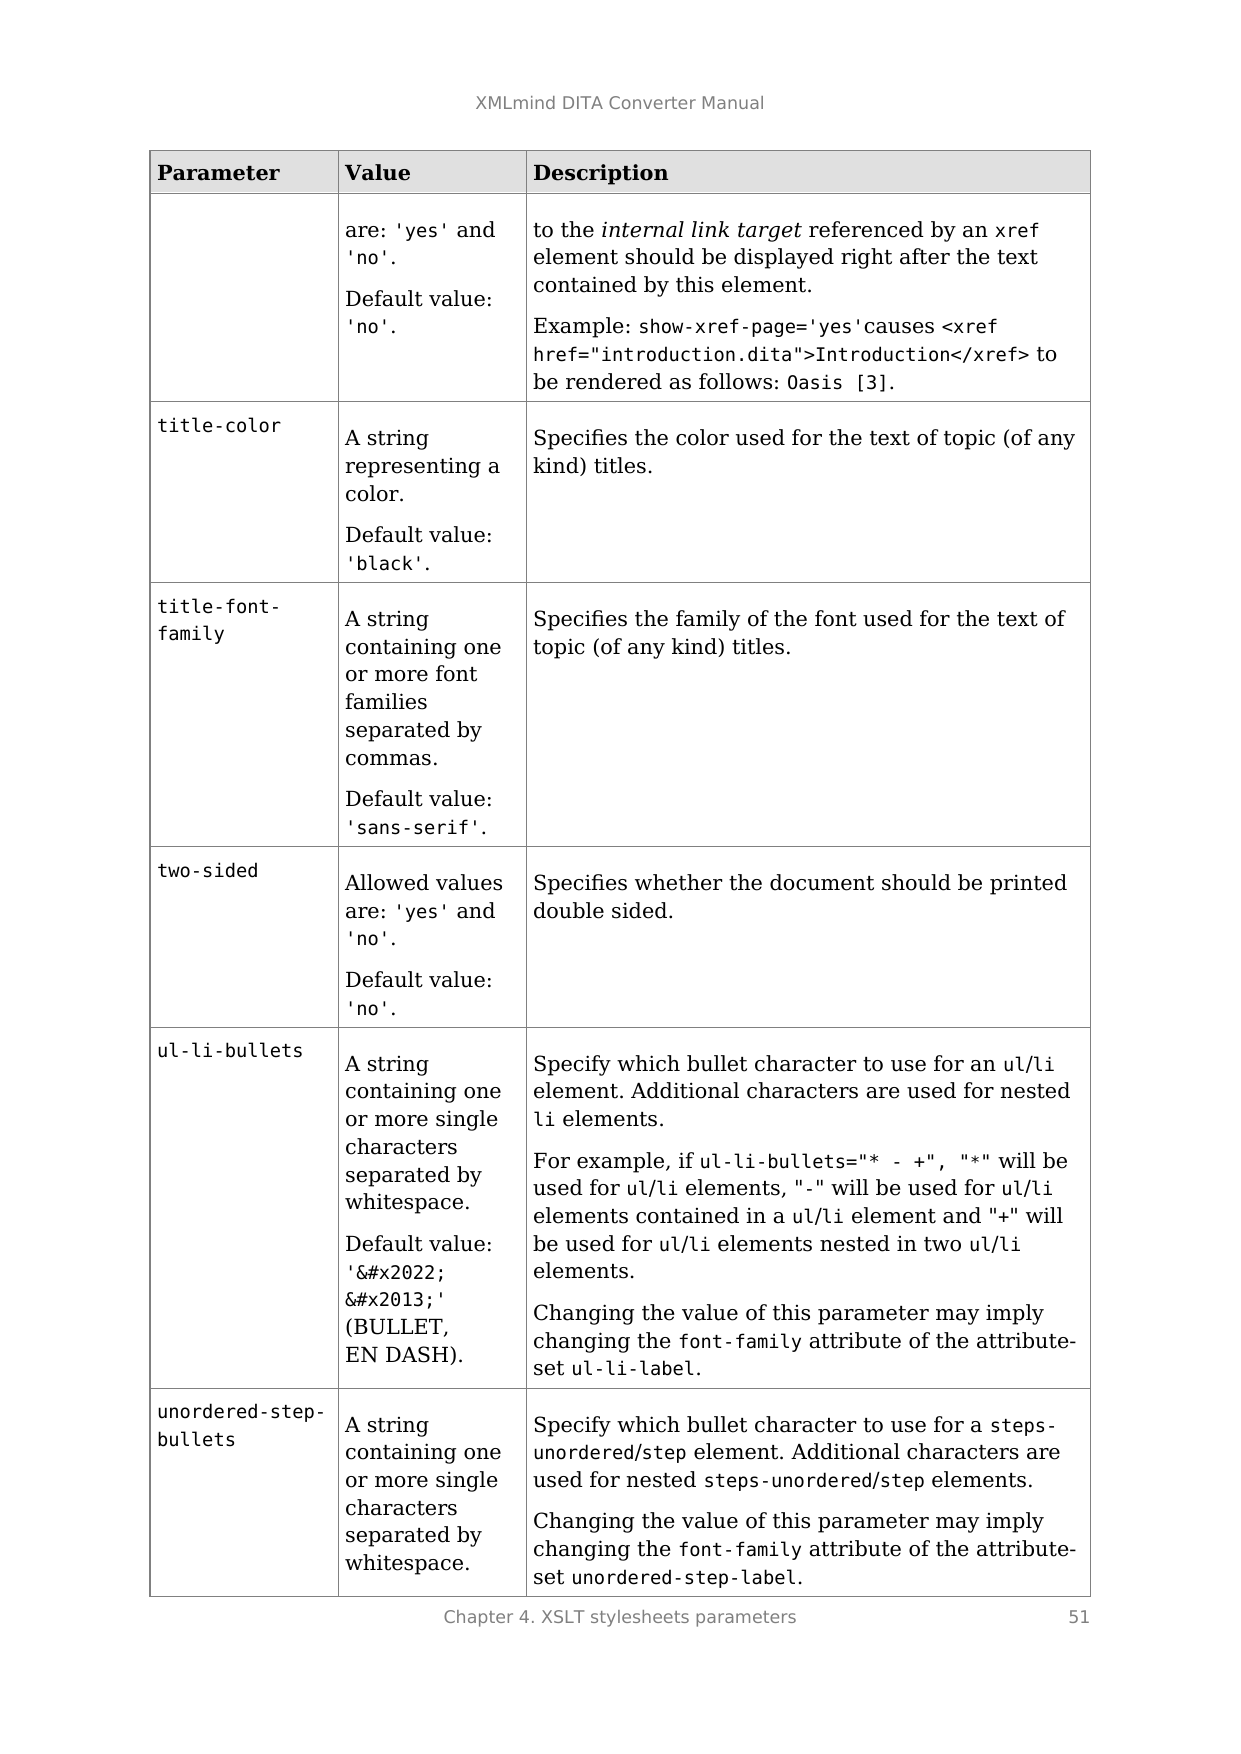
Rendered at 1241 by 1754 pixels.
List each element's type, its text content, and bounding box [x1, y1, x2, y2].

table_header Parameter [151, 151, 338, 192]
table_cell to the internal link target referenced by an xref element should be displayed right after the text contained by this element. Example: show-xref-page='yes'causes <xref href="introduction.dita">Introduction</xref> to be rendered as follows: Oasis [3]. [527, 194, 1090, 401]
table_cell Specify which bullet character to use for an ul/li element. Additional characters are used for nested li elements. For example, if ul-li-bullets="* - +", "*" will be used for ul/li elements, "-" will be used for ul/li elements contained in a ul/li element and "+" will be used for ul/li elements nested in two ul/li elements. Changing the value of this parameter may imply changing the font-family attribute of the attribute-set ul-li-label. [527, 1028, 1090, 1387]
table_cell Specifies the family of the font used for the text of topic (of any kind) titles. [527, 583, 1090, 846]
table_cell title-color [151, 402, 338, 582]
table_cell Allowed values are: 'yes' and 'no'. Default value: 'no'. [339, 847, 526, 1027]
table_cell A string representing a color. Default value: 'black'. [339, 402, 526, 582]
table_cell title-font-family [151, 583, 338, 846]
table_cell Specifies the color used for the text of topic (of any kind) titles. [527, 402, 1090, 582]
table_header Description [527, 151, 1090, 192]
table_cell A string containing one or more single characters separated by whitespace. Default value: '&#x2022; &#x2013;' (BULLET, EN DASH). [339, 1028, 526, 1387]
table_cell [151, 194, 338, 401]
table_cell Specify which bullet character to use for a steps-unordered/step element. Additional characters are used for nested steps-unordered/step elements. Changing the value of this parameter may imply changing the font-family attribute of the attribute-set unordered-step-label. [527, 1389, 1090, 1596]
table_cell A string containing one or more font families separated by commas. Default value: 'sans-serif'. [339, 583, 526, 846]
table_header Value [339, 151, 526, 192]
table_cell two-sided [151, 847, 338, 1027]
table_cell are: 'yes' and 'no'. Default value: 'no'. [339, 194, 526, 401]
table_cell ul-li-bullets [151, 1028, 338, 1387]
table_cell A string containing one or more single characters separated by whitespace. [339, 1389, 526, 1596]
table_cell unordered-step-bullets [151, 1389, 338, 1596]
table_cell Specifies whether the document should be printed double sided. [527, 847, 1090, 1027]
